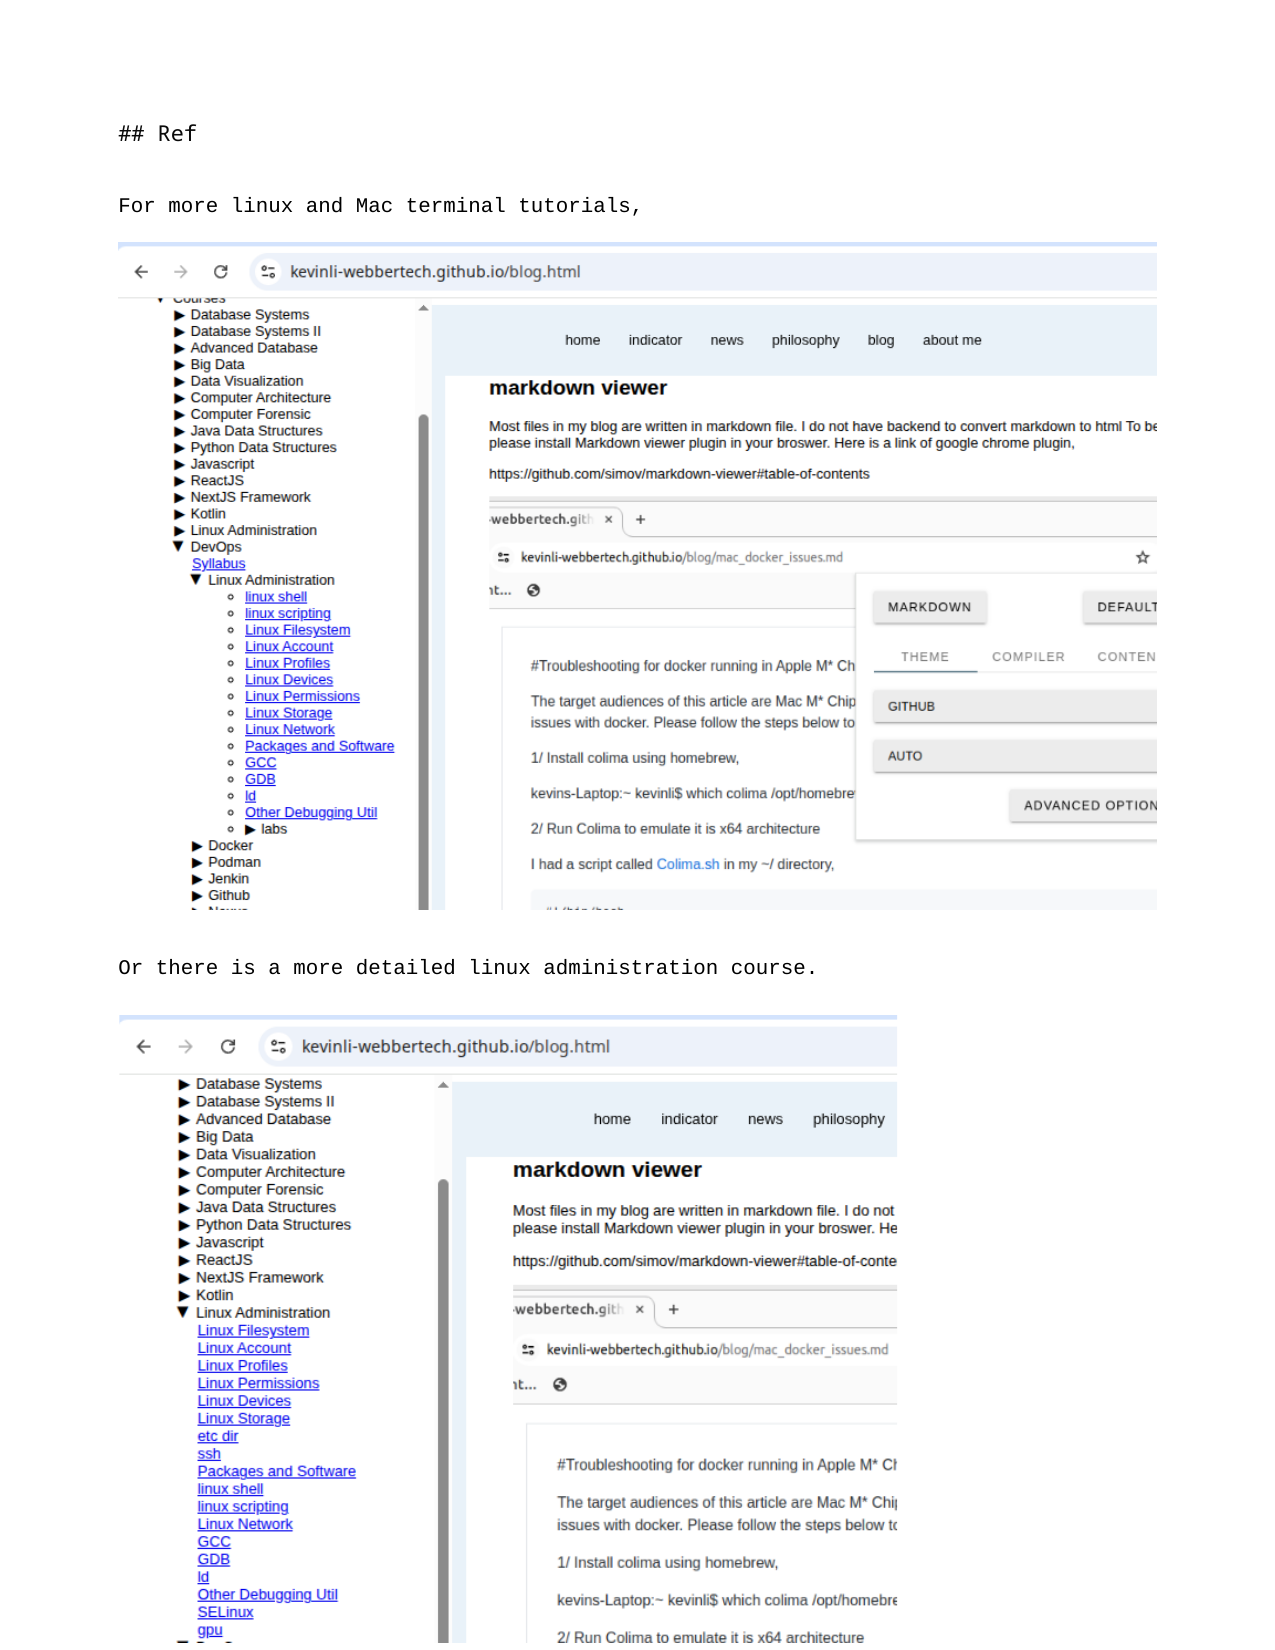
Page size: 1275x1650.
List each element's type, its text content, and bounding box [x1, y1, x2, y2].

text Or there is a more detailed linux administration course. [118, 957, 1157, 981]
picture [118, 242, 1157, 910]
text ## Ref [118, 118, 1157, 148]
text For more linux and Mac terminal tutorials, [118, 195, 1157, 219]
picture [119, 1015, 898, 1643]
